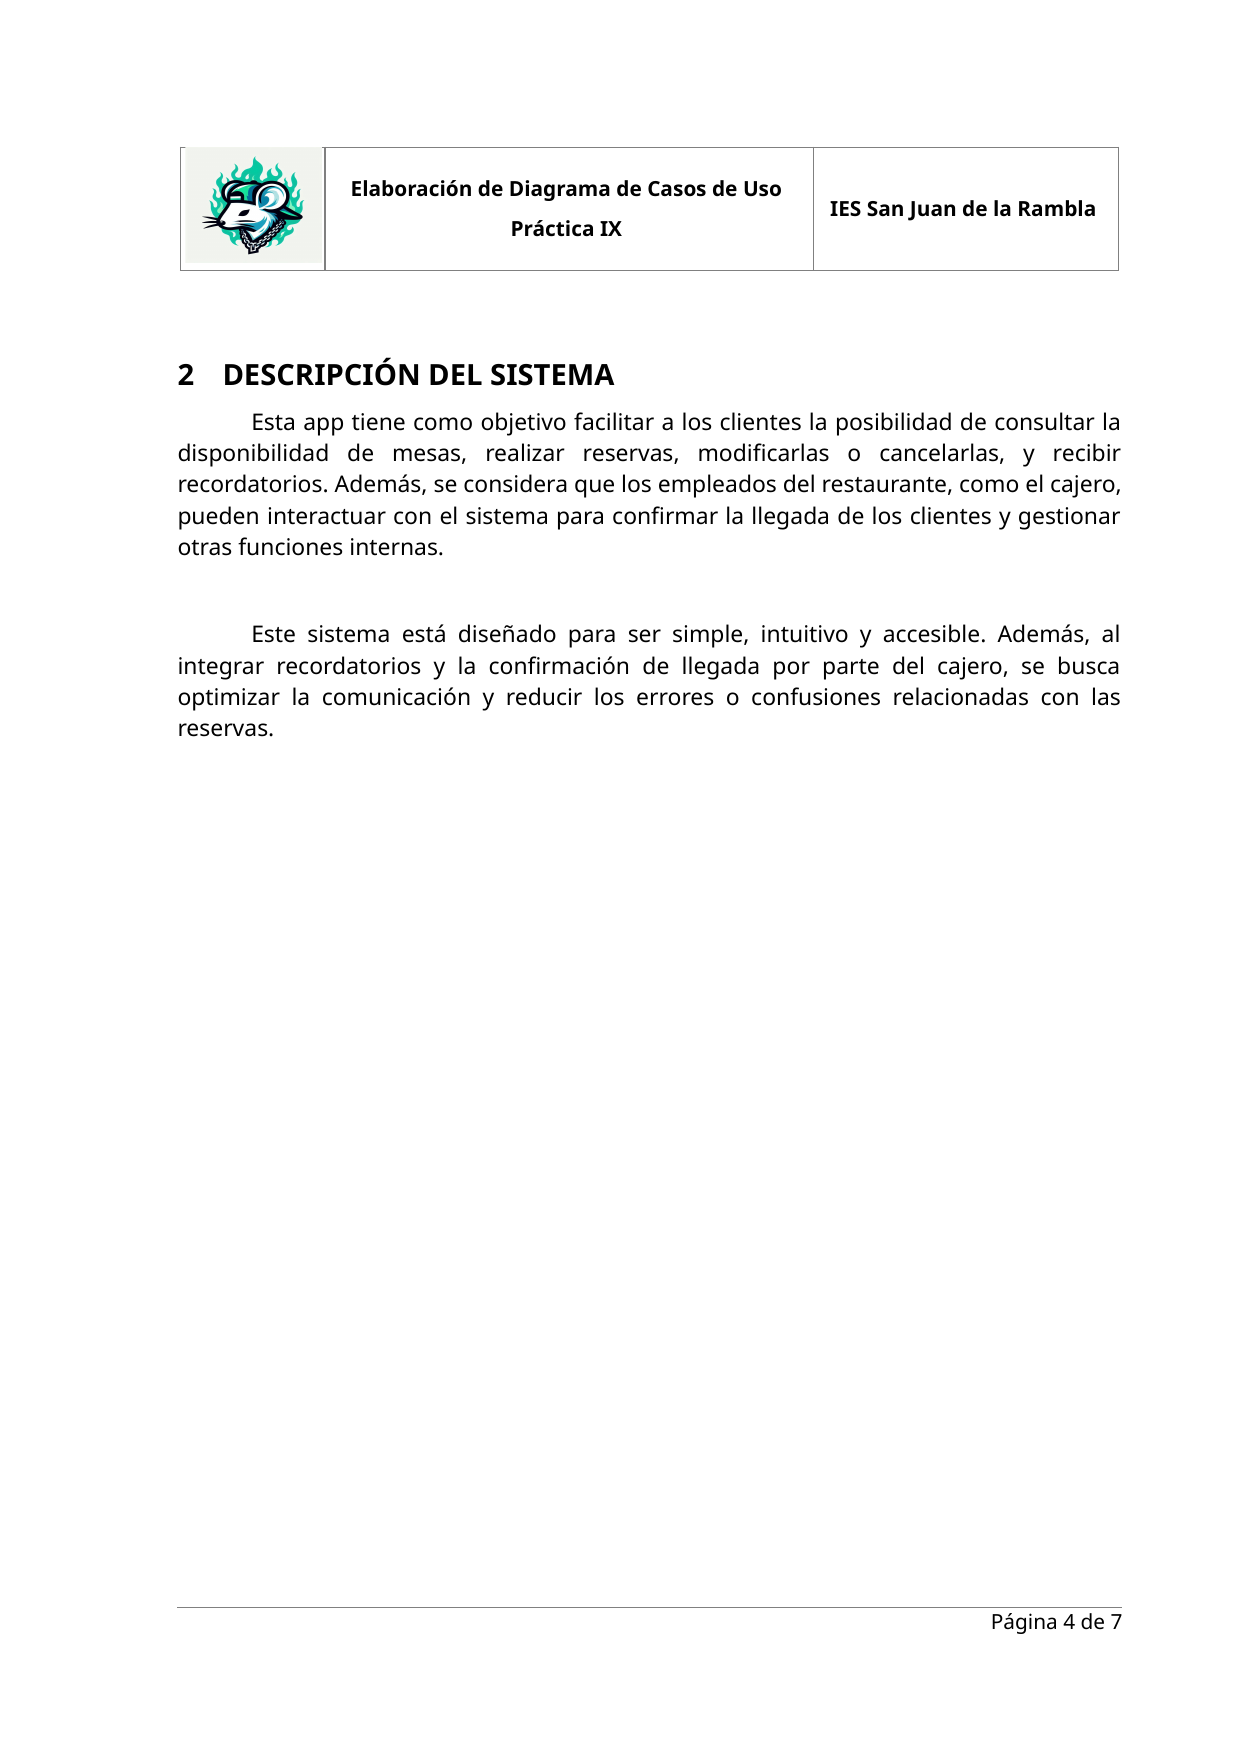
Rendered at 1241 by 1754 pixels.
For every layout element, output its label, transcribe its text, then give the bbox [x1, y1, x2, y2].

picture [185, 147, 322, 263]
text Esta app tiene como objetivo facilitar a los clientes la posibilidad de consultar la disponibilidad de mesas, realizar reservas, modificarlas o cancelarlas, y recibir recordatorios. Además, se considera que los empleados del restaurante, como el cajero, pueden interactuar con el sistema para confirmar la llegada de los clientes y gestionar otras funciones internas. [177, 406, 1122, 562]
subtitle DESCRIPCIÓN DEL SISTEMA [177, 354, 1122, 393]
text Este sistema está diseñado para ser simple, intuitivo y accesible. Además, al integrar recordatorios y la confirmación de llegada por parte del cajero, se busca optimizar la comunicación y reducir los errores o confusiones relacionadas con las reservas. [177, 618, 1122, 743]
